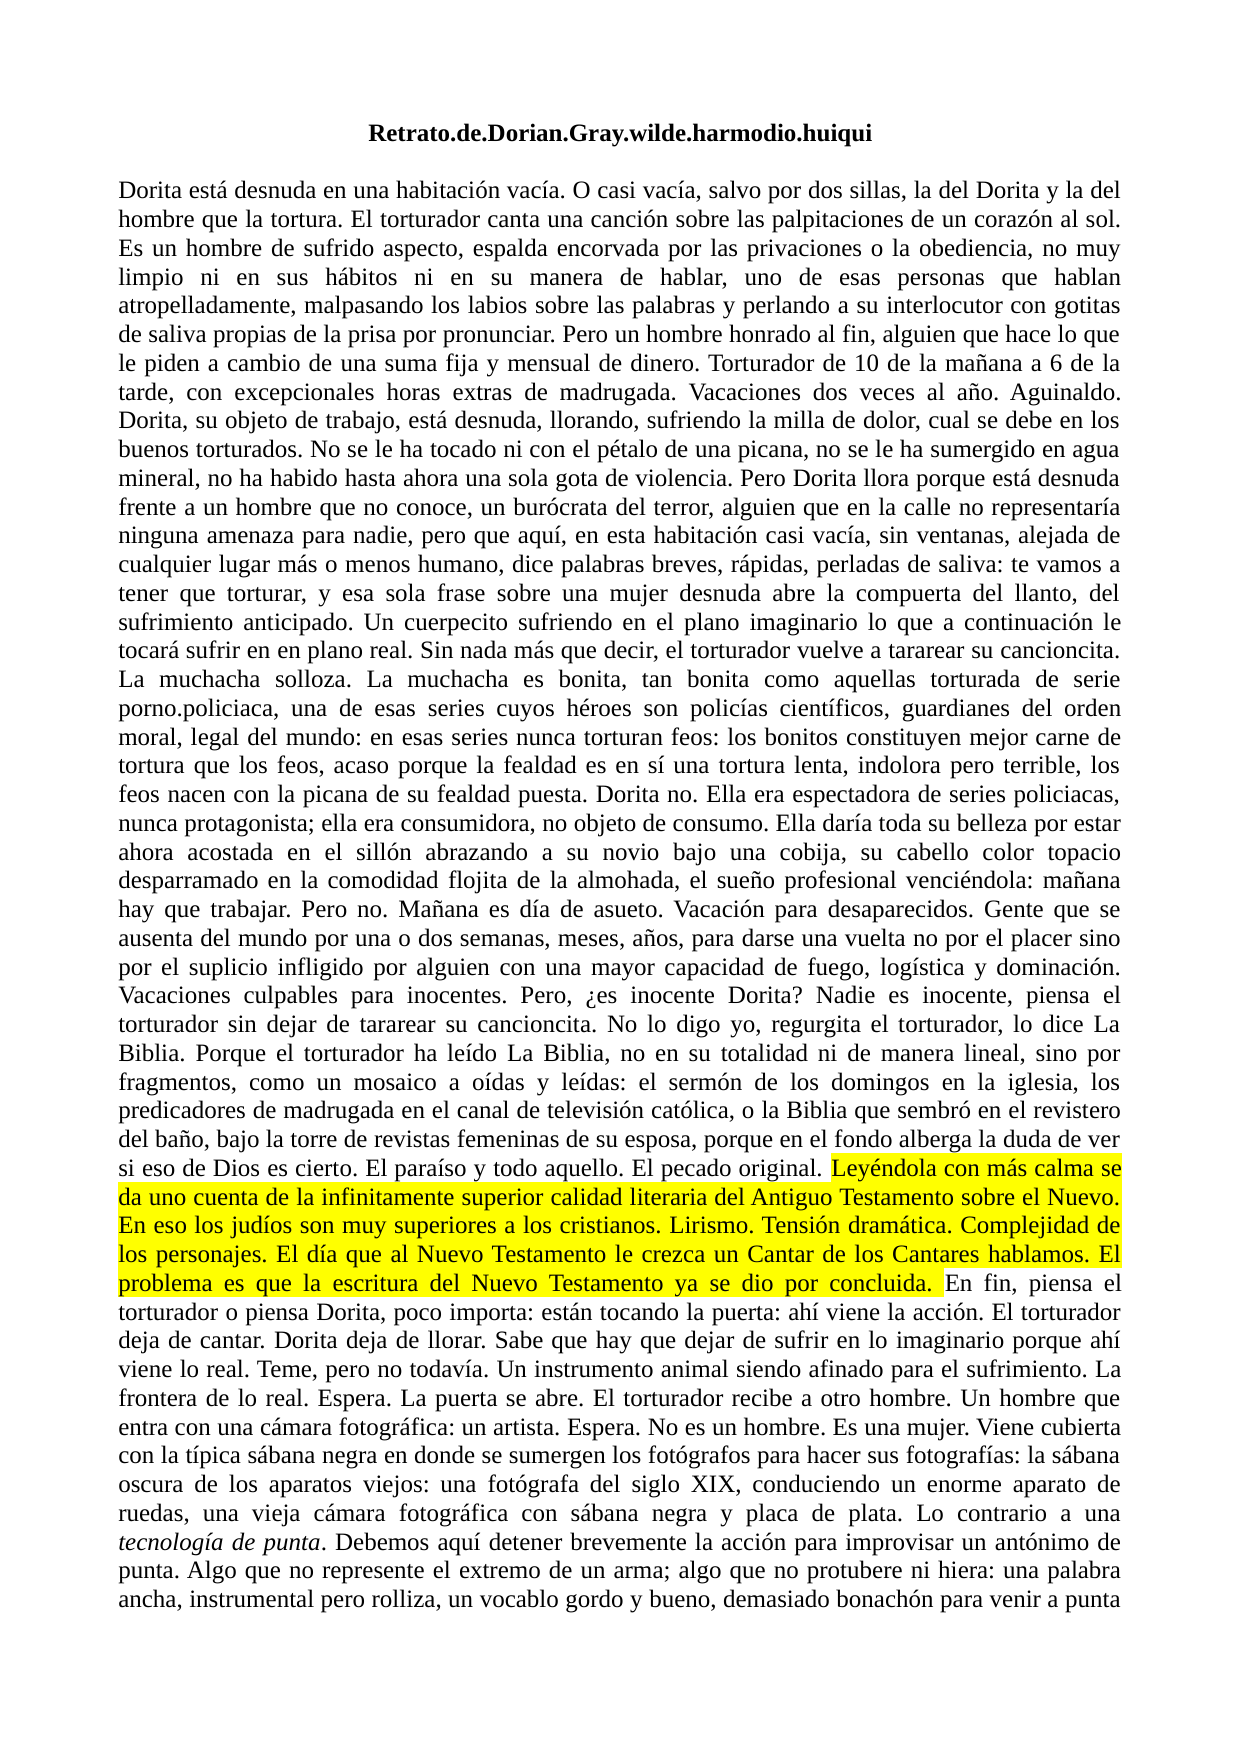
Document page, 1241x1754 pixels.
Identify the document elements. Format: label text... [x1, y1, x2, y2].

text Retrato.de.Dorian.Gray.wilde.harmodio.huiqui [118, 118, 1122, 147]
text Dorita está desnuda en una habitación vacía. O casi vacía, salvo por dos sillas, la del Dorita y la del hombre que la tortura. El torturador canta una canción sobre las palpitaciones de un corazón al sol. Es un hombre de sufrido aspecto, espalda encorvada por las privaciones o la obediencia, no muy limpio ni en sus hábitos ni en su manera de hablar, uno de esas personas que hablan atropelladamente, malpasando los labios sobre las palabras y perlando a su interlocutor con gotitas de saliva propias de la prisa por pronunciar. Pero un hombre honrado al fin, alguien que hace lo que le piden a cambio de una suma fija y mensual de dinero. Torturador de 10 de la mañana a 6 de la tarde, con excepcionales horas extras de madrugada. Vacaciones dos veces al año. Aguinaldo. Dorita, su objeto de trabajo, está desnuda, llorando, sufriendo la milla de dolor, cual se debe en los buenos torturados. No se le ha tocado ni con el pétalo de una picana, no se le ha sumergido en agua mineral, no ha habido hasta ahora una sola gota de violencia. Pero Dorita llora porque está desnuda frente a un hombre que no conoce, un burócrata del terror, alguien que en la calle no representaría ninguna amenaza para nadie, pero que aquí, en esta habitación casi vacía, sin ventanas, alejada de cualquier lugar más o menos humano, dice palabras breves, rápidas, perladas de saliva: te vamos a tener que torturar, y esa sola frase sobre una mujer desnuda abre la compuerta del llanto, del sufrimiento anticipado. Un cuerpecito sufriendo en el plano imaginario lo que a continuación le tocará sufrir en en plano real. Sin nada más que decir, el torturador vuelve a tararear su cancioncita. La muchacha solloza. La muchacha es bonita, tan bonita como aquellas torturada de serie porno.policiaca, una de esas series cuyos héroes son policías científicos, guardianes del orden moral, legal del mundo: en esas series nunca torturan feos: los bonitos constituyen mejor carne de tortura que los feos, acaso porque la fealdad es en sí una tortura lenta, indolora pero terrible, los feos nacen con la picana de su fealdad puesta. Dorita no. Ella era espectadora de series policiacas, nunca protagonista; ella era consumidora, no objeto de consumo. Ella daría toda su belleza por estar ahora acostada en el sillón abrazando a su novio bajo una cobija, su cabello color topacio desparramado en la comodidad flojita de la almohada, el sueño profesional venciéndola: mañana hay que trabajar. Pero no. Mañana es día de asueto. Vacación para desaparecidos. Gente que se ausenta del mundo por una o dos semanas, meses, años, para darse una vuelta no por el placer sino por el suplicio infligido por alguien con una mayor capacidad de fuego, logística y dominación. Vacaciones culpables para inocentes. Pero, ¿es inocente Dorita? Nadie es inocente, piensa el torturador sin dejar de tararear su cancioncita. No lo digo yo, regurgita el torturador, lo dice La Biblia. Porque el torturador ha leído La Biblia, no en su totalidad ni de manera lineal, sino por fragmentos, como un mosaico a oídas y leídas: el sermón de los domingos en la iglesia, los predicadores de madrugada en el canal de televisión católica, o la Biblia que sembró en el revistero del baño, bajo la torre de revistas femeninas de su esposa, porque en el fondo alberga la duda de ver si eso de Dios es cierto. El paraíso y todo aquello. El pecado original. Leyéndola con más calma se da uno cuenta de la infinitamente superior calidad literaria del Antiguo Testamento sobre el Nuevo. En eso los judíos son muy superiores a los cristianos. Lirismo. Tensión dramática. Complejidad de los personajes. El día que al Nuevo Testamento le crezca un Cantar de los Cantares hablamos. El problema es que la escritura del Nuevo Testamento ya se dio por concluida. En fin, piensa el torturador o piensa Dorita, poco importa: están tocando la puerta: ahí viene la acción. El torturador deja de cantar. Dorita deja de llorar. Sabe que hay que dejar de sufrir en lo imaginario porque ahí viene lo real. Teme, pero no todavía. Un instrumento animal siendo afinado para el sufrimiento. La frontera de lo real. Espera. La puerta se abre. El torturador recibe a otro hombre. Un hombre que entra con una cámara fotográfica: un artista. Espera. No es un hombre. Es una mujer. Viene cubierta con la típica sábana negra en donde se sumergen los fotógrafos para hacer sus fotografías: la sábana oscura de los aparatos viejos: una fotógrafa del siglo XIX, conduciendo un enorme aparato de ruedas, una vieja cámara fotográfica con sábana negra y placa de plata. Lo contrario a una tecnología de punta. Debemos aquí detener brevemente la acción para improvisar un antónimo de punta. Algo que no represente el extremo de un arma; algo que no protubere ni hiera: una palabra ancha, instrumental pero rolliza, un vocablo gordo y bueno, demasiado bonachón para venir a punta [118, 176, 1122, 1613]
